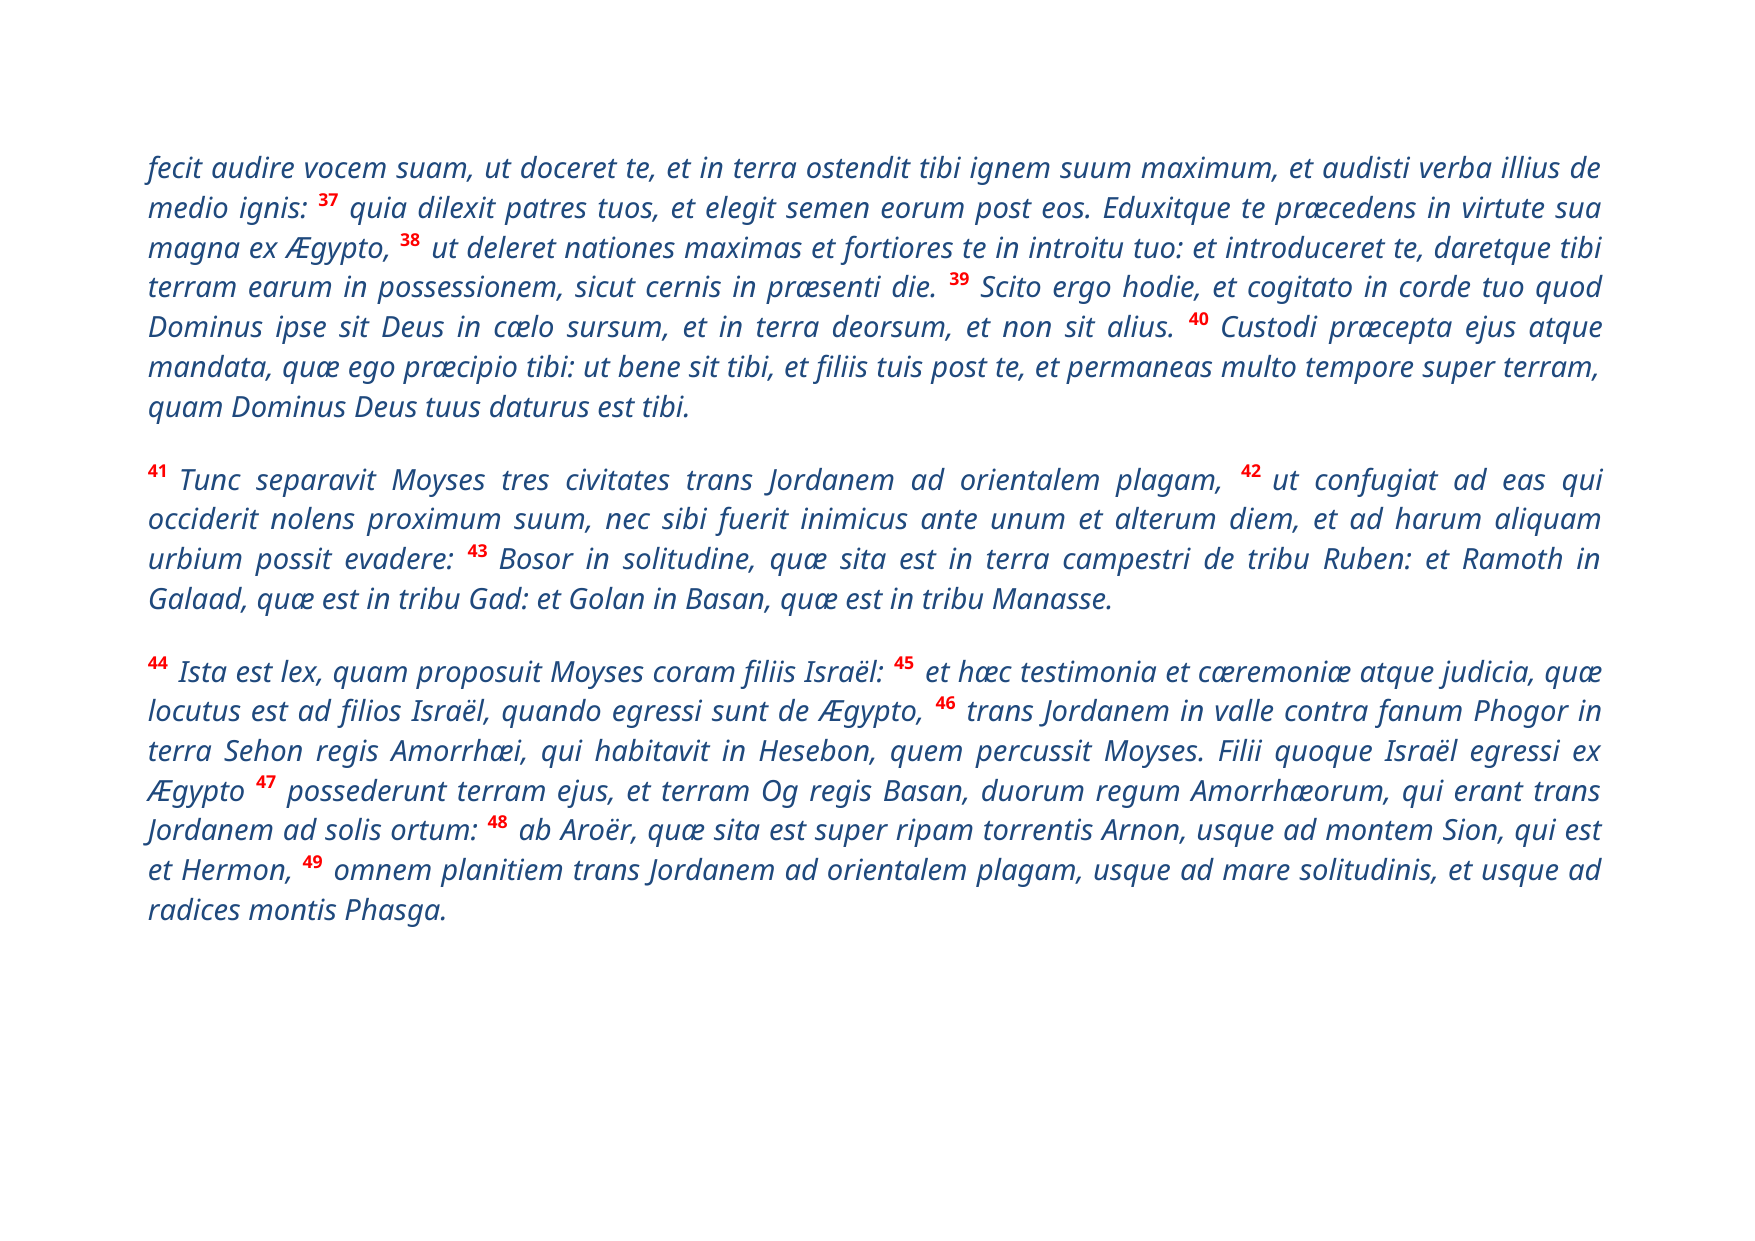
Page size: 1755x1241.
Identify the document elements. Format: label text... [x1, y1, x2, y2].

text 41 Tunc separavit Moyses tres civitates trans Jordanem ad orientalem plagam, 42 ut confugiat ad eas qui occiderit nolens proximum suum, nec sibi fuerit inimicus ante unum et alterum diem, et ad harum aliquam urbium possit evadere: 43 Bosor in solitudine, quæ sita est in terra campestri de tribu Ruben: et Ramoth in Galaad, quæ est in tribu Gad: et Golan in Basan, quæ est in tribu Manasse. [148, 459, 1606, 618]
text fecit audire vocem suam, ut doceret te, et in terra ostendit tibi ignem suum maximum, et audisti verba illius de medio ignis: 37 quia dilexit patres tuos, et elegit semen eorum post eos. Eduxitque te præcedens in virtute sua magna ex Ægypto, 38 ut deleret nationes maximas et fortiores te in introitu tuo: et introduceret te, daretque tibi terram earum in possessionem, sicut cernis in præsenti die. 39 Scito ergo hodie, et cogitato in corde tuo quod Dominus ipse sit Deus in cælo sursum, et in terra deorsum, et non sit alius. 40 Custodi præcepta ejus atque mandata, quæ ego præcipio tibi: ut bene sit tibi, et filiis tuis post te, et permaneas multo tempore super terram, quam Dominus Deus tuus daturus est tibi. [148, 148, 1606, 426]
text 44 Ista est lex, quam proposuit Moyses coram filiis Israël: 45 et hæc testimonia et cæremoniæ atque judicia, quæ locutus est ad filios Israël, quando egressi sunt de Ægypto, 46 trans Jordanem in valle contra fanum Phogor in terra Sehon regis Amorrhæi, qui habitavit in Hesebon, quem percussit Moyses. Filii quoque Israël egressi ex Ægypto 47 possederunt terram ejus, et terram Og regis Basan, duorum regum Amorrhæorum, qui erant trans Jordanem ad solis ortum: 48 ab Aroër, quæ sita est super ripam torrentis Arnon, usque ad montem Sion, qui est et Hermon, 49 omnem planitiem trans Jordanem ad orientalem plagam, usque ad mare solitudinis, et usque ad radices montis Phasga. [148, 651, 1606, 929]
